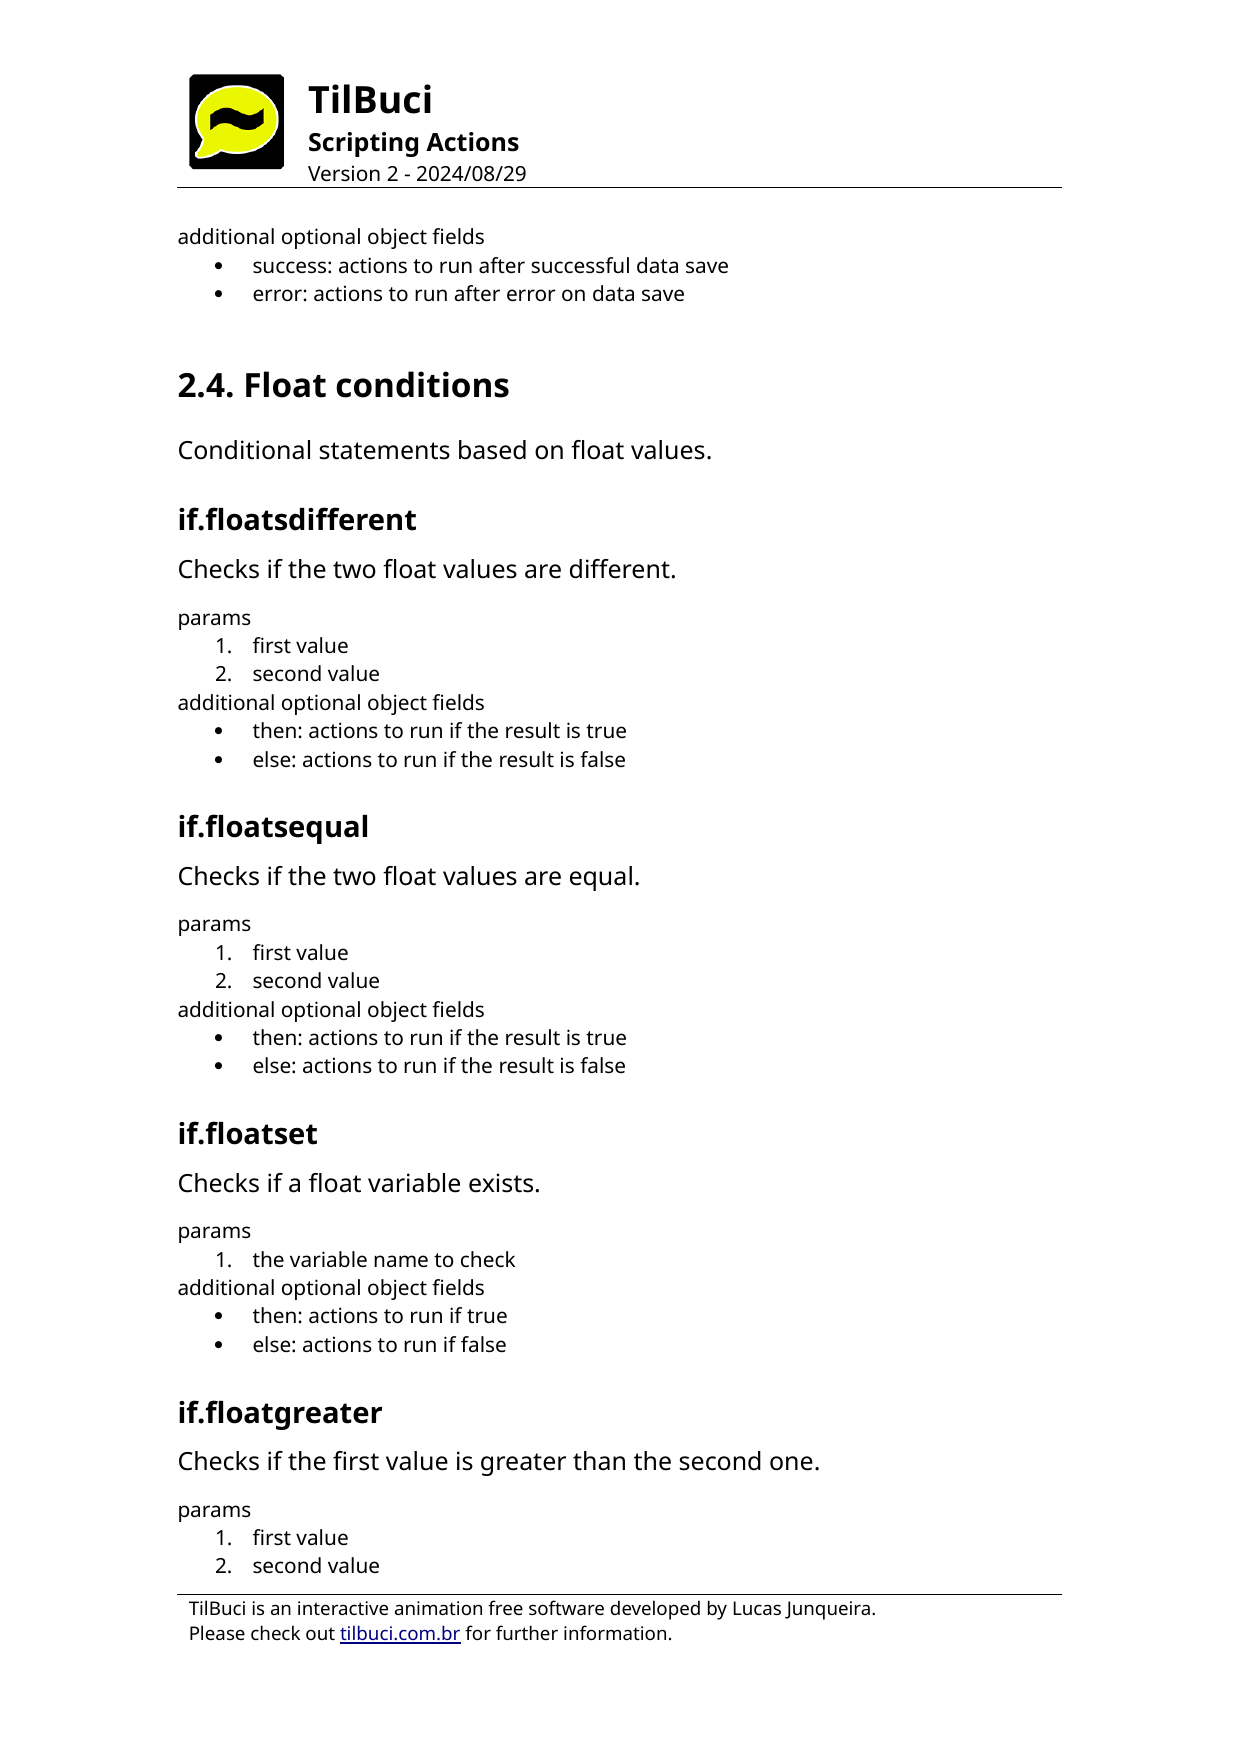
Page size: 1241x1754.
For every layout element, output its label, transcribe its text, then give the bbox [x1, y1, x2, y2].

list first value [215, 631, 1063, 659]
list additional optional object fields [177, 222, 1063, 251]
list else: actions to run if false [215, 1330, 1063, 1358]
list params [177, 1495, 1063, 1523]
list additional optional object fields [177, 1273, 1063, 1302]
list else: actions to run if the result is false [215, 745, 1063, 773]
text Conditional statements based on float values. [177, 432, 1063, 466]
list the variable name to check [215, 1245, 1063, 1273]
subtitle if.floatgreater [177, 1392, 1063, 1432]
list error: actions to run after error on data save [215, 279, 1063, 308]
list second value [215, 659, 1063, 688]
list params [177, 909, 1063, 938]
list else: actions to run if the result is false [215, 1052, 1063, 1080]
list params [177, 603, 1063, 631]
text Checks if the two float values are equal. [177, 859, 1063, 893]
subtitle if.floatset [177, 1113, 1063, 1153]
subtitle 2.4. Float conditions [177, 362, 1063, 407]
list success: actions to run after successful data save [215, 251, 1063, 279]
subtitle if.floatsdifferent [177, 500, 1063, 539]
list additional optional object fields [177, 688, 1063, 716]
text Checks if the first value is greater than the second one. [177, 1444, 1063, 1478]
text Checks if a float variable exists. [177, 1166, 1063, 1200]
list first value [215, 938, 1063, 966]
list params [177, 1216, 1063, 1245]
text Checks if the two float values are different. [177, 552, 1063, 586]
list second value [215, 1552, 1063, 1580]
list then: actions to run if true [215, 1302, 1063, 1330]
list then: actions to run if the result is true [215, 716, 1063, 745]
subtitle if.floatsequal [177, 807, 1063, 846]
list second value [215, 966, 1063, 995]
list additional optional object fields [177, 995, 1063, 1023]
list first value [215, 1523, 1063, 1552]
list then: actions to run if the result is true [215, 1023, 1063, 1052]
